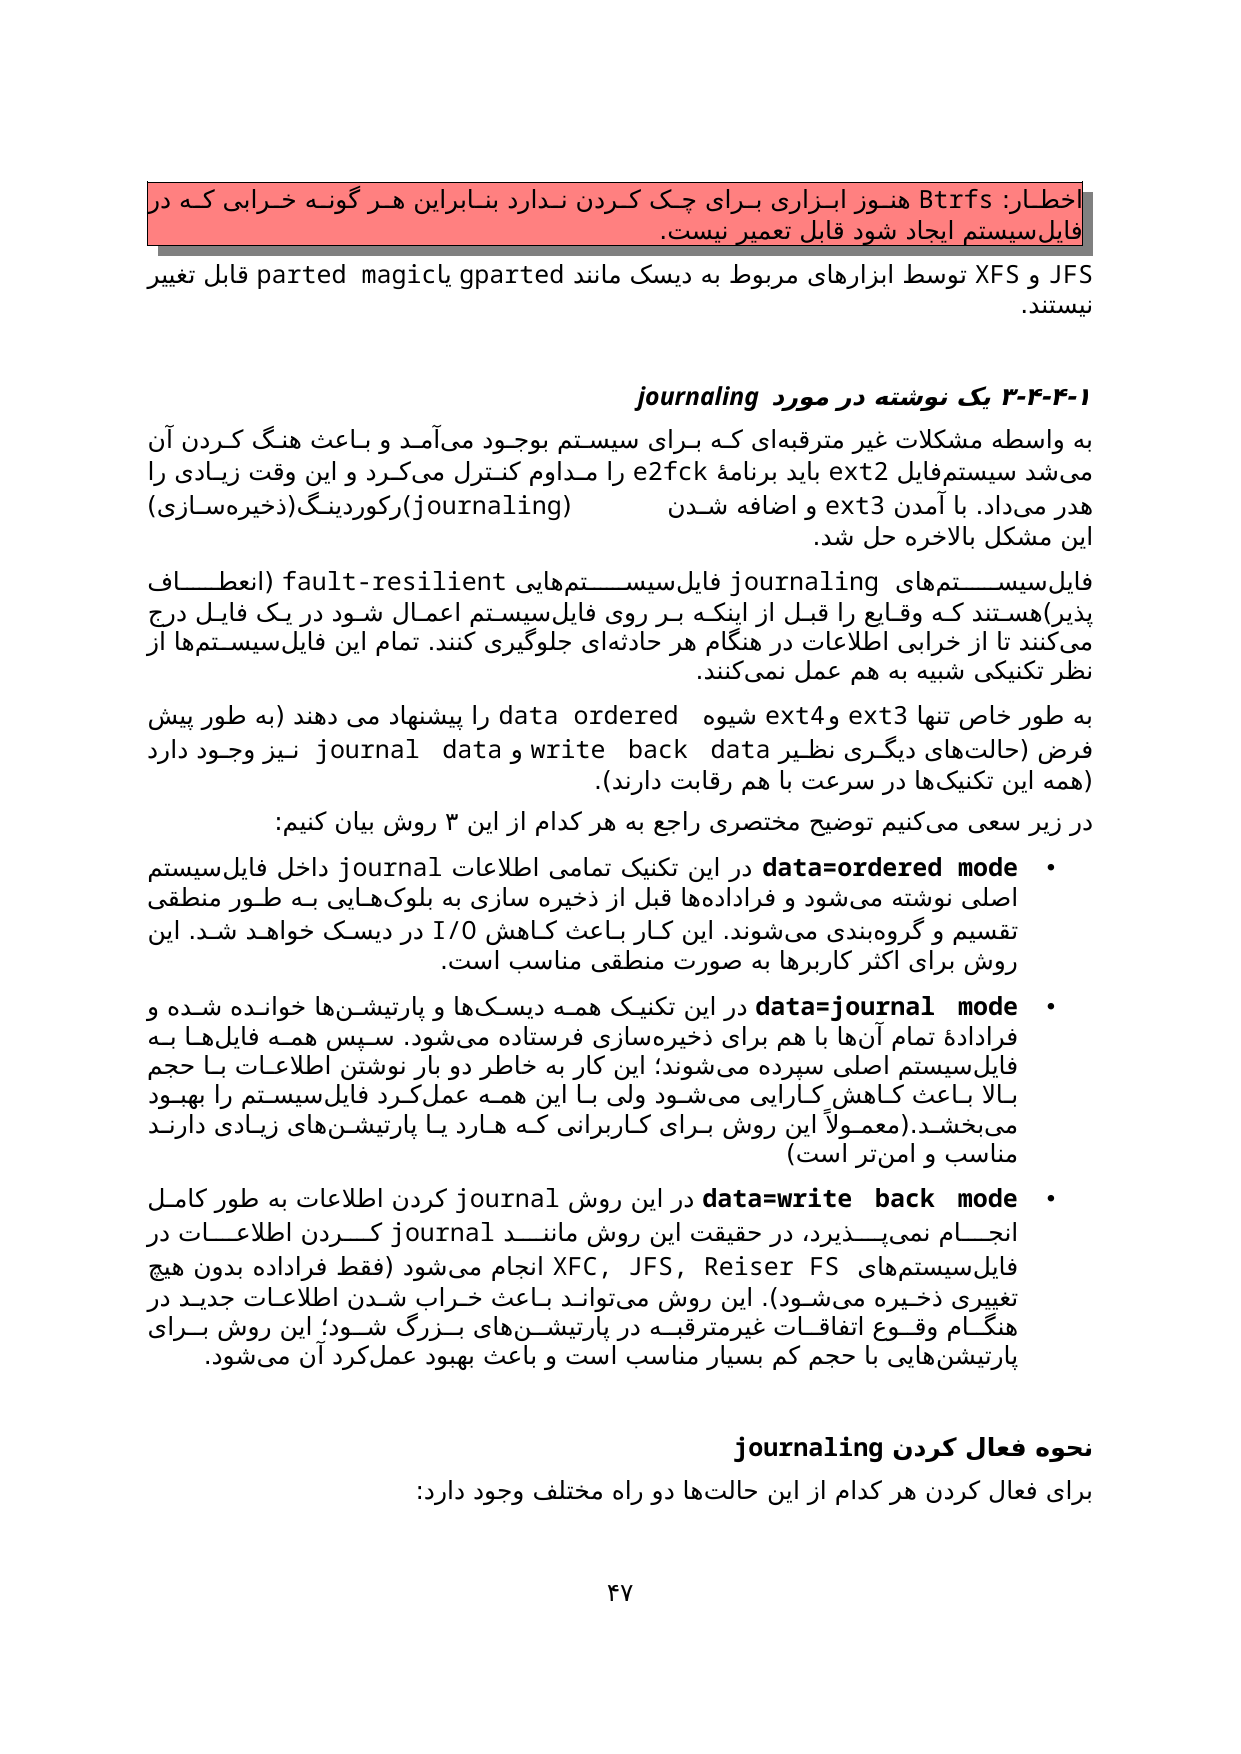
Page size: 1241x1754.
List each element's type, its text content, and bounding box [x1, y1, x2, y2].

text در زیر سعی می‌کنیم توضیح مختصری راجع به هر کدام از این ۳ روش بیان کنیم: [147, 808, 1093, 837]
list data=write back mode در این روش journal کردن اطلاعات به طور کامل انجام نمی‌پذیرد، در حقیقت این روش مانند journal کردن اطلاعات در فایل‌سیستم‌های XFC, JFS, Reiser FS انجام می‌شود (فقط فراداده‌ بدون هیچ تغییری ذخیره می‌شود). این روش می‌تواند باعث خراب شدن اطلاعات جدید در هنگام وقوع اتفاقات غیرمترقبه در پارتیشن‌های بزرگ شود؛ این روش برای پارتیشن‌هایی با حجم کم بسیار مناسب است و باعث بهبود عمل‌کرد آن می‌شود. [147, 1181, 1056, 1370]
text به واسطه مشکلات غیر مترقبه‌ای که برای سیستم بوجود می‌آمد و باعث هنگ کردن آن می‌شد سیستم‌فایل ext2 باید برنامهٔ e2fck را مداوم کنترل می‌کرد و این وقت زیادی را هدر می‌داد. با آمدن ext3 و اضافه شدن (journaling)رکوردینگ(ذخیره‌سازی) این مشکل بالاخره حل شد. [147, 425, 1093, 551]
list data=ordered mode در این تکنیک تمامی اطلاعات journal داخل فایل‌سیستم اصلی نوشته می‌شود و فراداده‌ها قبل از ذخیره سازی به بلوک‌هایی به طور منطقی تقسیم و گروه‌بندی می‌شوند. این کار باعث کاهش I/O در دیسک خواهد شد. این روش برای اکثر کاربرها به صورت منطقی مناسب است. [147, 849, 1056, 976]
text JFS و XFS توسط ابزار‌های مربوط به دیسک مانند gparted یاparted magic قابل تغییر نیستند. [147, 256, 1093, 319]
text به طور خاص تنها ext3‌‌ وext4 شیوه data ordered را پیشنهاد می دهند (به طور پیش فرض (حالت‌های دیگری نظیر write back data و journal data نیز وجود دارد (همه این تکنیک‌ها در سرعت با هم رقابت دارند). [147, 698, 1093, 795]
text نحوه فعال کردن journaling [147, 1429, 1093, 1463]
subtitle ۳-۴-۴-۱ یک نوشته در مورد journaling [147, 378, 1093, 412]
text برای فعال کردن هر کدام از این حالت‌ها دو راه مختلف وجود دارد: [147, 1476, 1093, 1505]
text فایل‌سیستم‌های journaling فایل‌سیستم‌هایی fault-resilient (انعطاف پذیر)هستند که وقایع را قبل از اینکه بر روی فایل‌سیستم اعمال شود در یک فایل درج می‌کنند تا از خرابی اطلاعات در هنگام هر حادثه‌ای جلوگیری کنند. تمام این فایل‌سیستم‌ها از نظر تکنیکی شبیه به هم عمل نمی‌کنند. [147, 564, 1093, 685]
list data=journal mode در این تکنیک همه دیسک‌ها و پارتیشن‌‌ها خوانده شده و فراداده‌ٔ تمام آن‌ها با هم برای ذخیره‌سازی فرستاده می‌شود. سپس همه فایل‌ها به فایل‌سیستم اصلی سپرده می‌شوند؛ این کار به خاطر دو بار نوشتن اطلاعات با حجم بالا باعث کاهش کارایی می‌شود ولی با این همه عمل‌کرد فایل‌سیستم را بهبود می‌بخشد.(معمولاً این روش برای کاربرانی که هارد یا پارتیشن‌های زیادی دارند مناسب و امن‌تر است) [147, 988, 1056, 1168]
